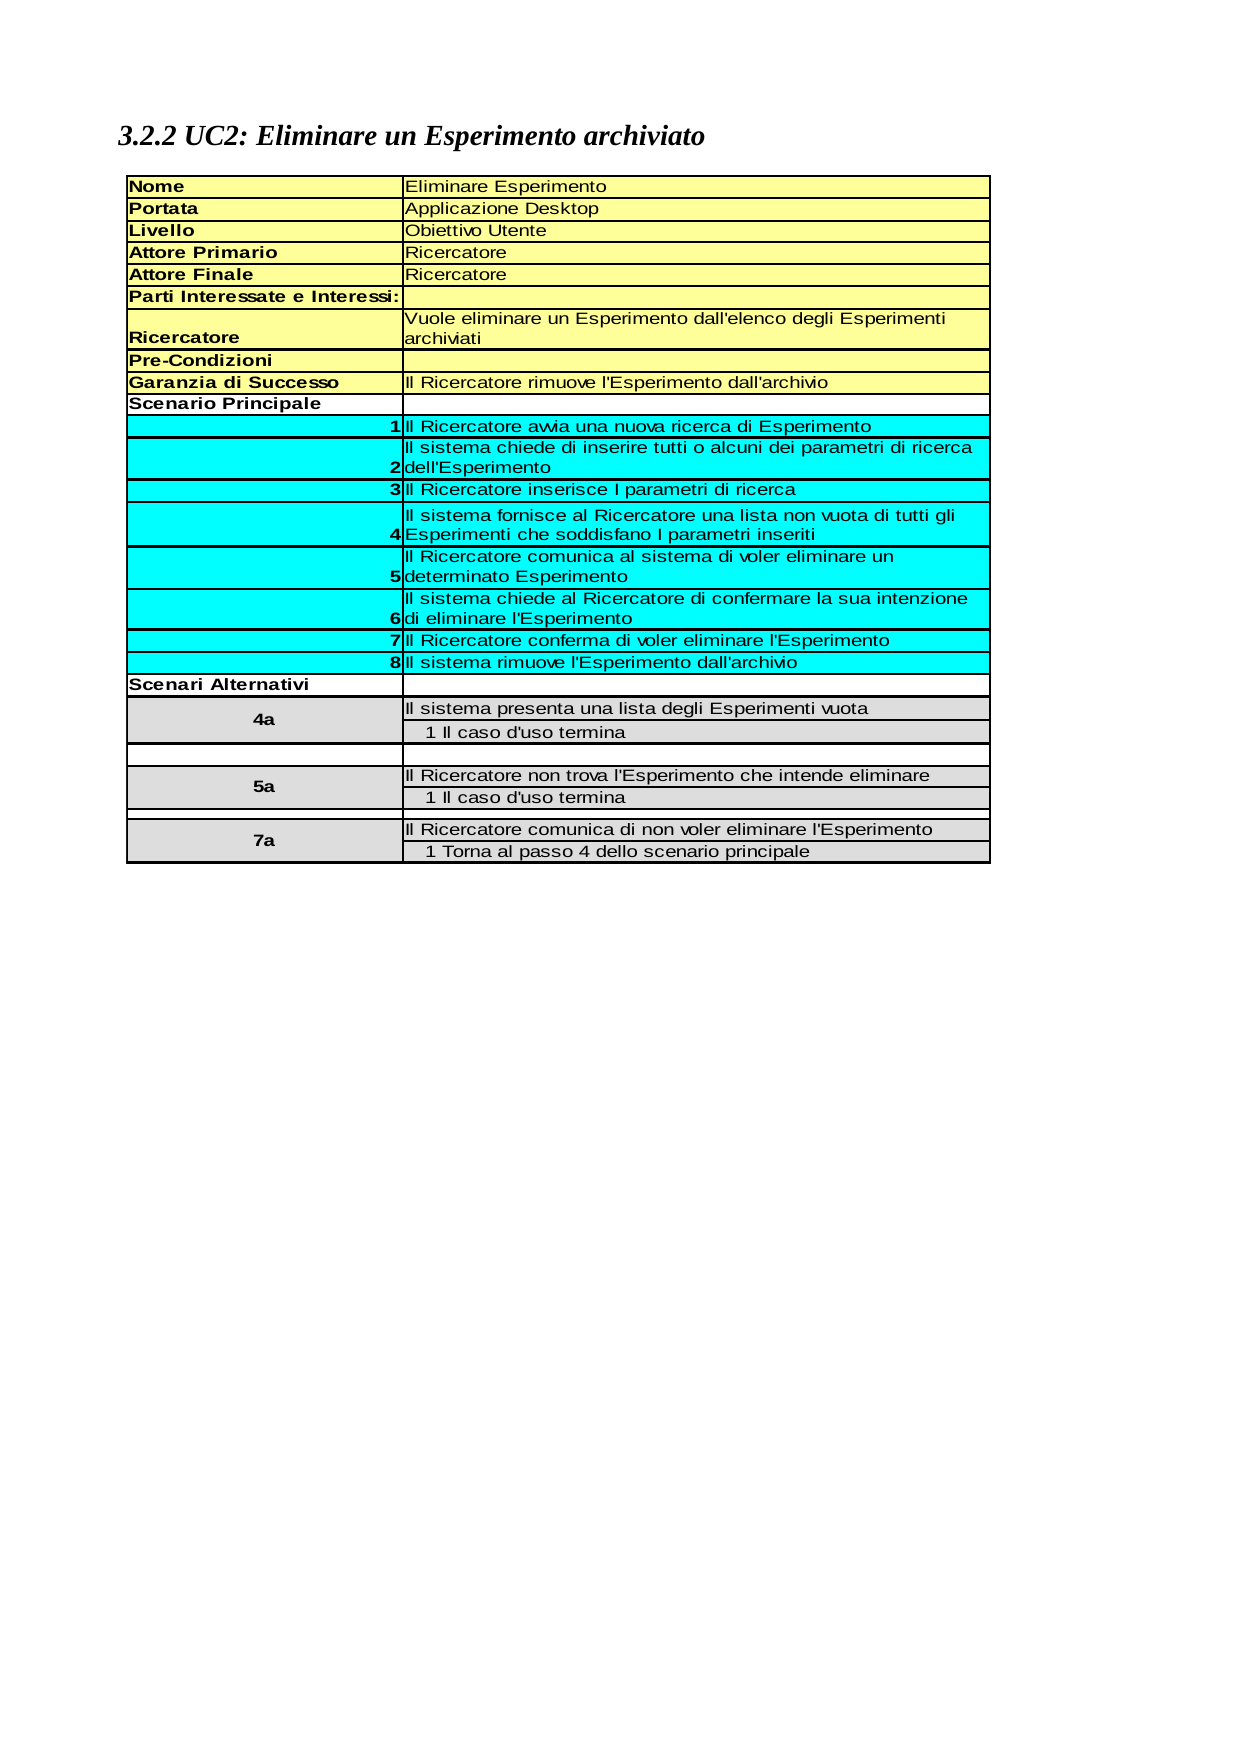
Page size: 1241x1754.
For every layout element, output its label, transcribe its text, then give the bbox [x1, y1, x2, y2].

subtitle 3.2.2 UC2: Eliminare un Esperimento archiviato [118, 118, 1122, 152]
